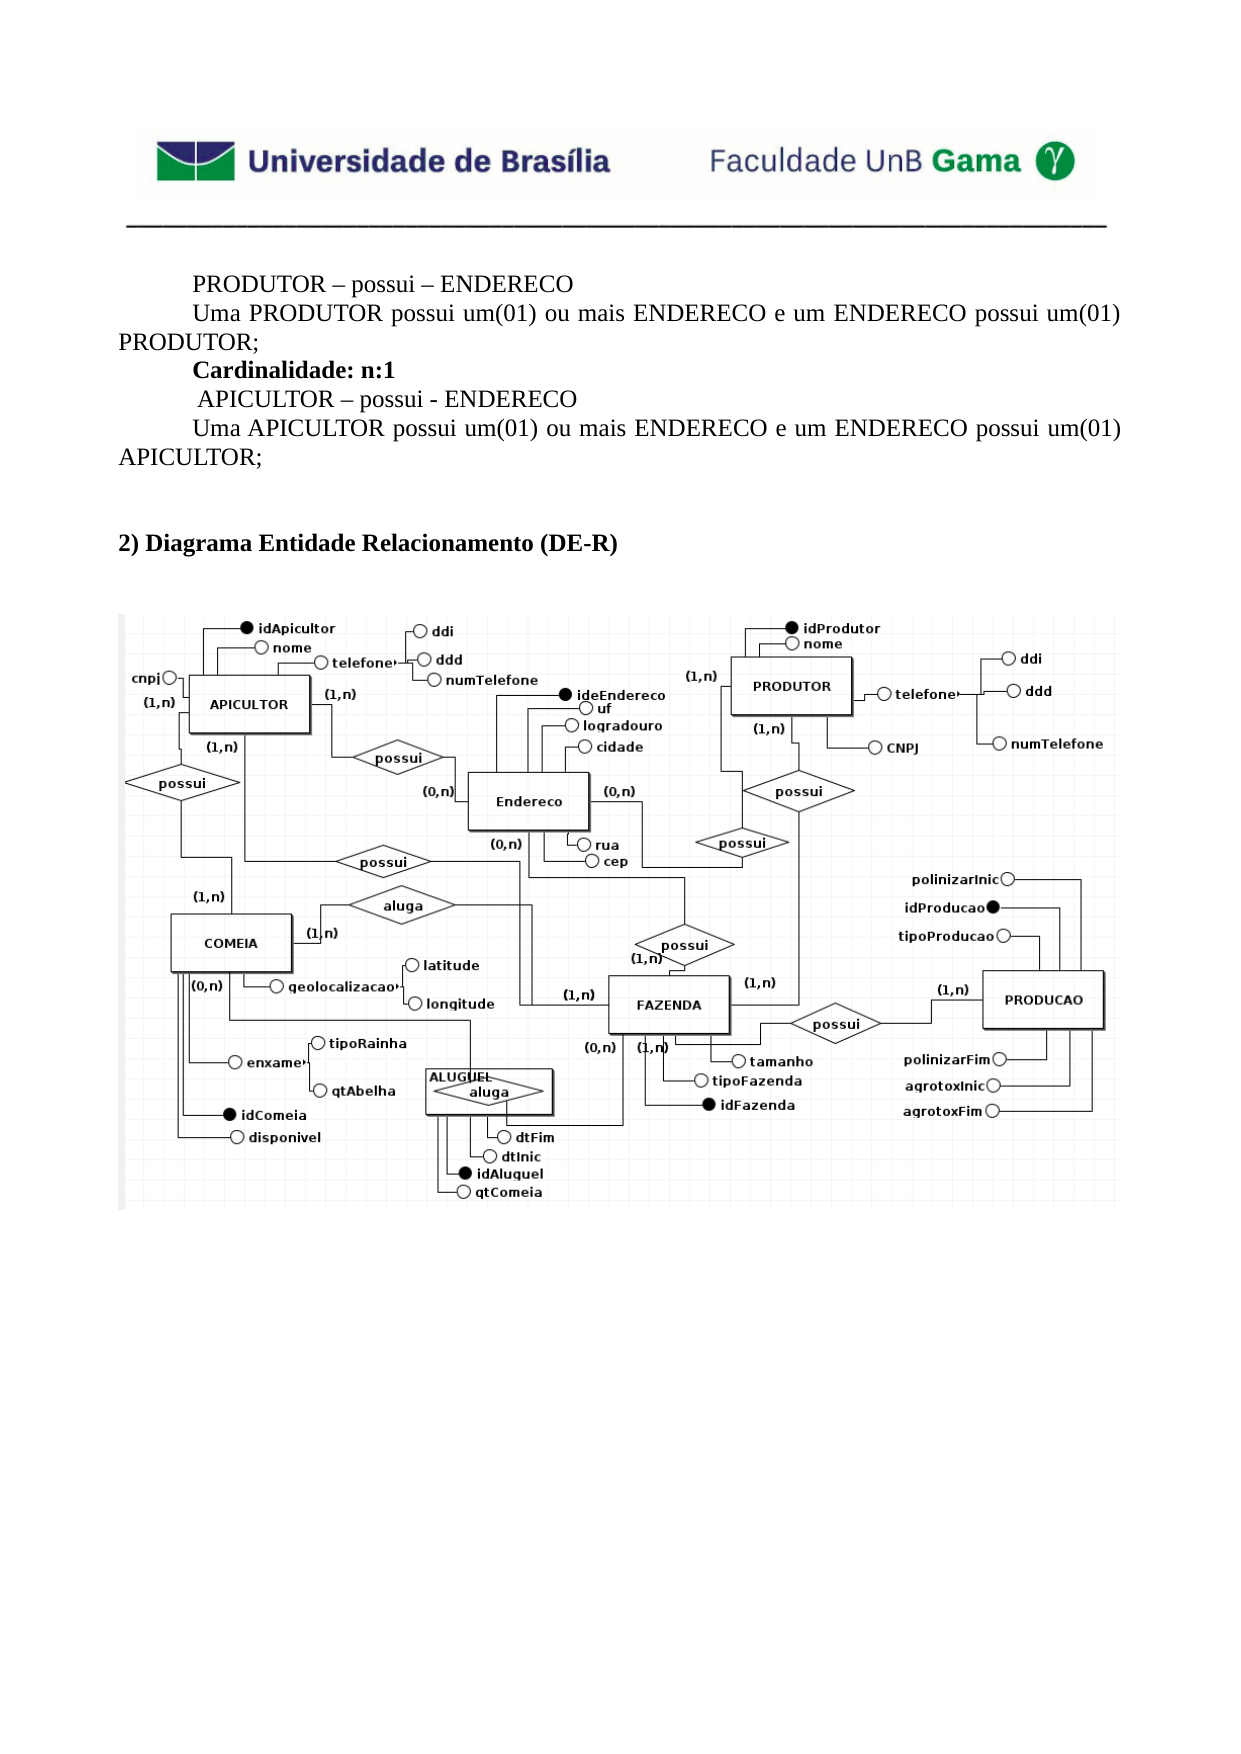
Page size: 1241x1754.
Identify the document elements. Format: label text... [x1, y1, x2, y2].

text APICULTOR – possui - ENDERECO [118, 384, 1122, 413]
picture [118, 614, 1123, 1210]
text PRODUTOR – possui – ENDERECO [118, 269, 1122, 298]
text Uma APICULTOR possui um(01) ou mais ENDERECO e um ENDERECO possui um(01) APICULTOR; [118, 413, 1122, 470]
text Uma PRODUTOR possui um(01) ou mais ENDERECO e um ENDERECO possui um(01) PRODUTOR; [118, 298, 1122, 355]
picture [118, 118, 1123, 241]
text 2) Diagrama Entidade Relacionamento (DE-R) [118, 528, 1122, 557]
text Cardinalidade: n:1 [118, 355, 1122, 384]
